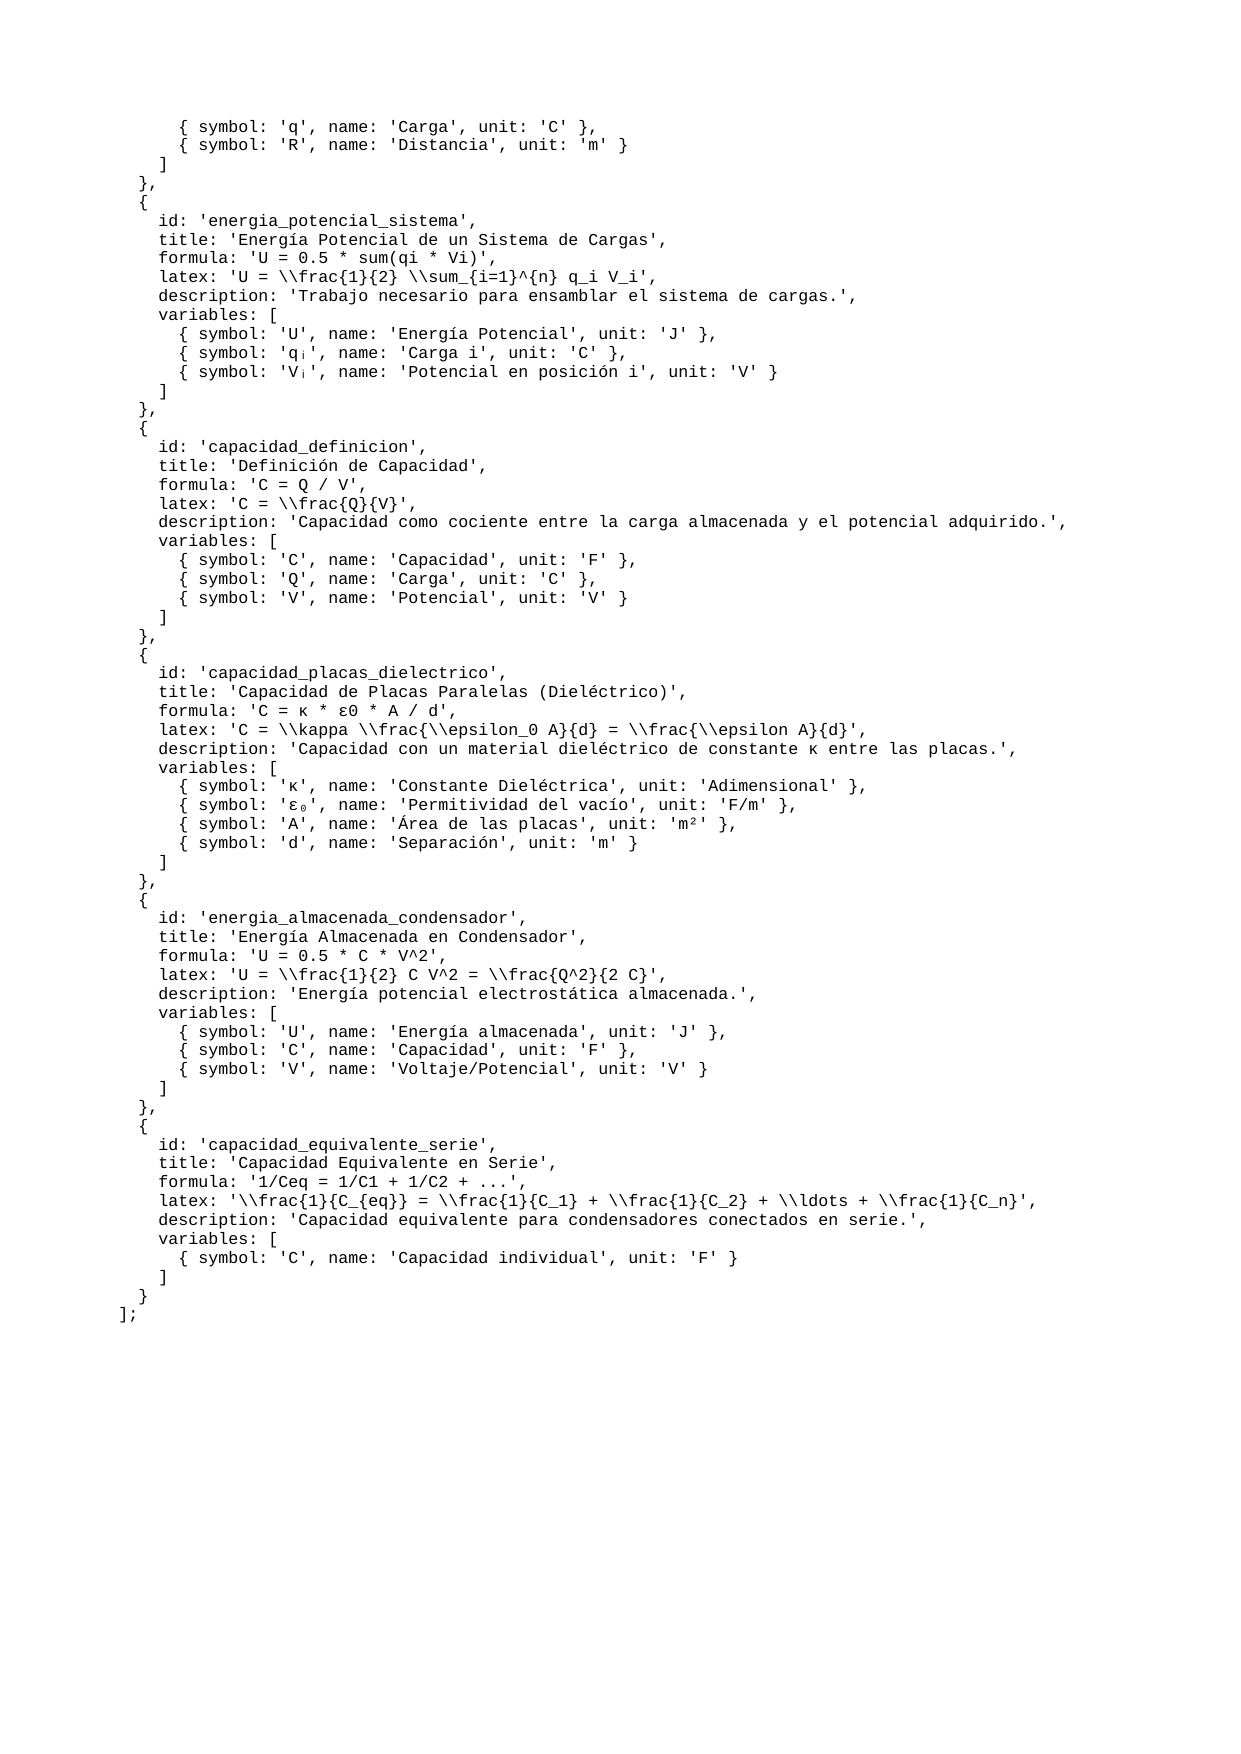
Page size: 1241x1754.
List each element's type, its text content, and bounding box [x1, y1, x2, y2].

text } [118, 1287, 1122, 1306]
text }, [118, 401, 1122, 420]
text formula: 'C = κ * ε0 * A / d', [118, 703, 1122, 721]
text description: 'Capacidad equivalente para condensadores conectados en serie.', [118, 1212, 1122, 1231]
text { symbol: 'V', name: 'Potencial', unit: 'V' } [118, 589, 1122, 608]
text title: 'Energía Almacenada en Condensador', [118, 929, 1122, 948]
text { symbol: 'Vᵢ', name: 'Potencial en posición i', unit: 'V' } [118, 363, 1122, 382]
text ] [118, 1268, 1122, 1287]
text }, [118, 872, 1122, 891]
text variables: [ [118, 759, 1122, 778]
text ] [118, 156, 1122, 175]
text { [118, 1117, 1122, 1136]
text { symbol: 'R', name: 'Distancia', unit: 'm' } [118, 137, 1122, 156]
text { symbol: 'Q', name: 'Carga', unit: 'C' }, [118, 571, 1122, 589]
text formula: 'U = 0.5 * C * V^2', [118, 948, 1122, 967]
text title: 'Capacidad Equivalente en Serie', [118, 1155, 1122, 1174]
text description: 'Capacidad como cociente entre la carga almacenada y el potencial adquirido.', [118, 514, 1122, 533]
text formula: 'C = Q / V', [118, 476, 1122, 495]
text { symbol: 'ε₀', name: 'Permitividad del vacío', unit: 'F/m' }, [118, 797, 1122, 816]
text ] [118, 382, 1122, 401]
text { symbol: 'U', name: 'Energía Potencial', unit: 'J' }, [118, 326, 1122, 344]
text latex: 'C = \\kappa \\frac{\\epsilon_0 A}{d} = \\frac{\\epsilon A}{d}', [118, 721, 1122, 740]
text description: 'Capacidad con un material dieléctrico de constante κ entre las placas.', [118, 740, 1122, 759]
text description: 'Energía potencial electrostática almacenada.', [118, 985, 1122, 1004]
text description: 'Trabajo necesario para ensamblar el sistema de cargas.', [118, 288, 1122, 307]
text title: 'Definición de Capacidad', [118, 457, 1122, 476]
text latex: 'C = \\frac{Q}{V}', [118, 495, 1122, 514]
text }, [118, 627, 1122, 646]
text }, [118, 1098, 1122, 1117]
text { symbol: 'U', name: 'Energía almacenada', unit: 'J' }, [118, 1023, 1122, 1042]
text id: 'capacidad_placas_dielectrico', [118, 665, 1122, 684]
text formula: 'U = 0.5 * sum(qi * Vi)', [118, 250, 1122, 269]
text variables: [ [118, 1004, 1122, 1023]
text formula: '1/Ceq = 1/C1 + 1/C2 + ...', [118, 1174, 1122, 1193]
text latex: 'U = \\frac{1}{2} C V^2 = \\frac{Q^2}{2 C}', [118, 967, 1122, 985]
text variables: [ [118, 1231, 1122, 1249]
text id: 'capacidad_equivalente_serie', [118, 1136, 1122, 1155]
text { [118, 193, 1122, 212]
text { symbol: 'd', name: 'Separación', unit: 'm' } [118, 834, 1122, 853]
text variables: [ [118, 533, 1122, 552]
text ] [118, 1080, 1122, 1098]
text { symbol: 'V', name: 'Voltaje/Potencial', unit: 'V' } [118, 1061, 1122, 1080]
text { symbol: 'C', name: 'Capacidad', unit: 'F' }, [118, 552, 1122, 571]
text title: 'Energía Potencial de un Sistema de Cargas', [118, 231, 1122, 250]
text { symbol: 'A', name: 'Área de las placas', unit: 'm²' }, [118, 816, 1122, 834]
text }, [118, 175, 1122, 193]
text { symbol: 'q', name: 'Carga', unit: 'C' }, [118, 118, 1122, 137]
text { [118, 420, 1122, 439]
text ]; [118, 1306, 1122, 1325]
text { symbol: 'C', name: 'Capacidad individual', unit: 'F' } [118, 1249, 1122, 1268]
text id: 'energia_potencial_sistema', [118, 212, 1122, 231]
text ] [118, 853, 1122, 872]
text variables: [ [118, 307, 1122, 326]
text { symbol: 'κ', name: 'Constante Dieléctrica', unit: 'Adimensional' }, [118, 778, 1122, 797]
text ] [118, 608, 1122, 627]
text { [118, 891, 1122, 910]
text latex: 'U = \\frac{1}{2} \\sum_{i=1}^{n} q_i V_i', [118, 269, 1122, 288]
text id: 'energia_almacenada_condensador', [118, 910, 1122, 929]
text { [118, 646, 1122, 665]
text { symbol: 'qᵢ', name: 'Carga i', unit: 'C' }, [118, 344, 1122, 363]
text latex: '\\frac{1}{C_{eq}} = \\frac{1}{C_1} + \\frac{1}{C_2} + \\ldots + \\frac{1}{C_n}', [118, 1193, 1122, 1212]
text title: 'Capacidad de Placas Paralelas (Dieléctrico)', [118, 684, 1122, 703]
text id: 'capacidad_definicion', [118, 439, 1122, 457]
text { symbol: 'C', name: 'Capacidad', unit: 'F' }, [118, 1042, 1122, 1061]
